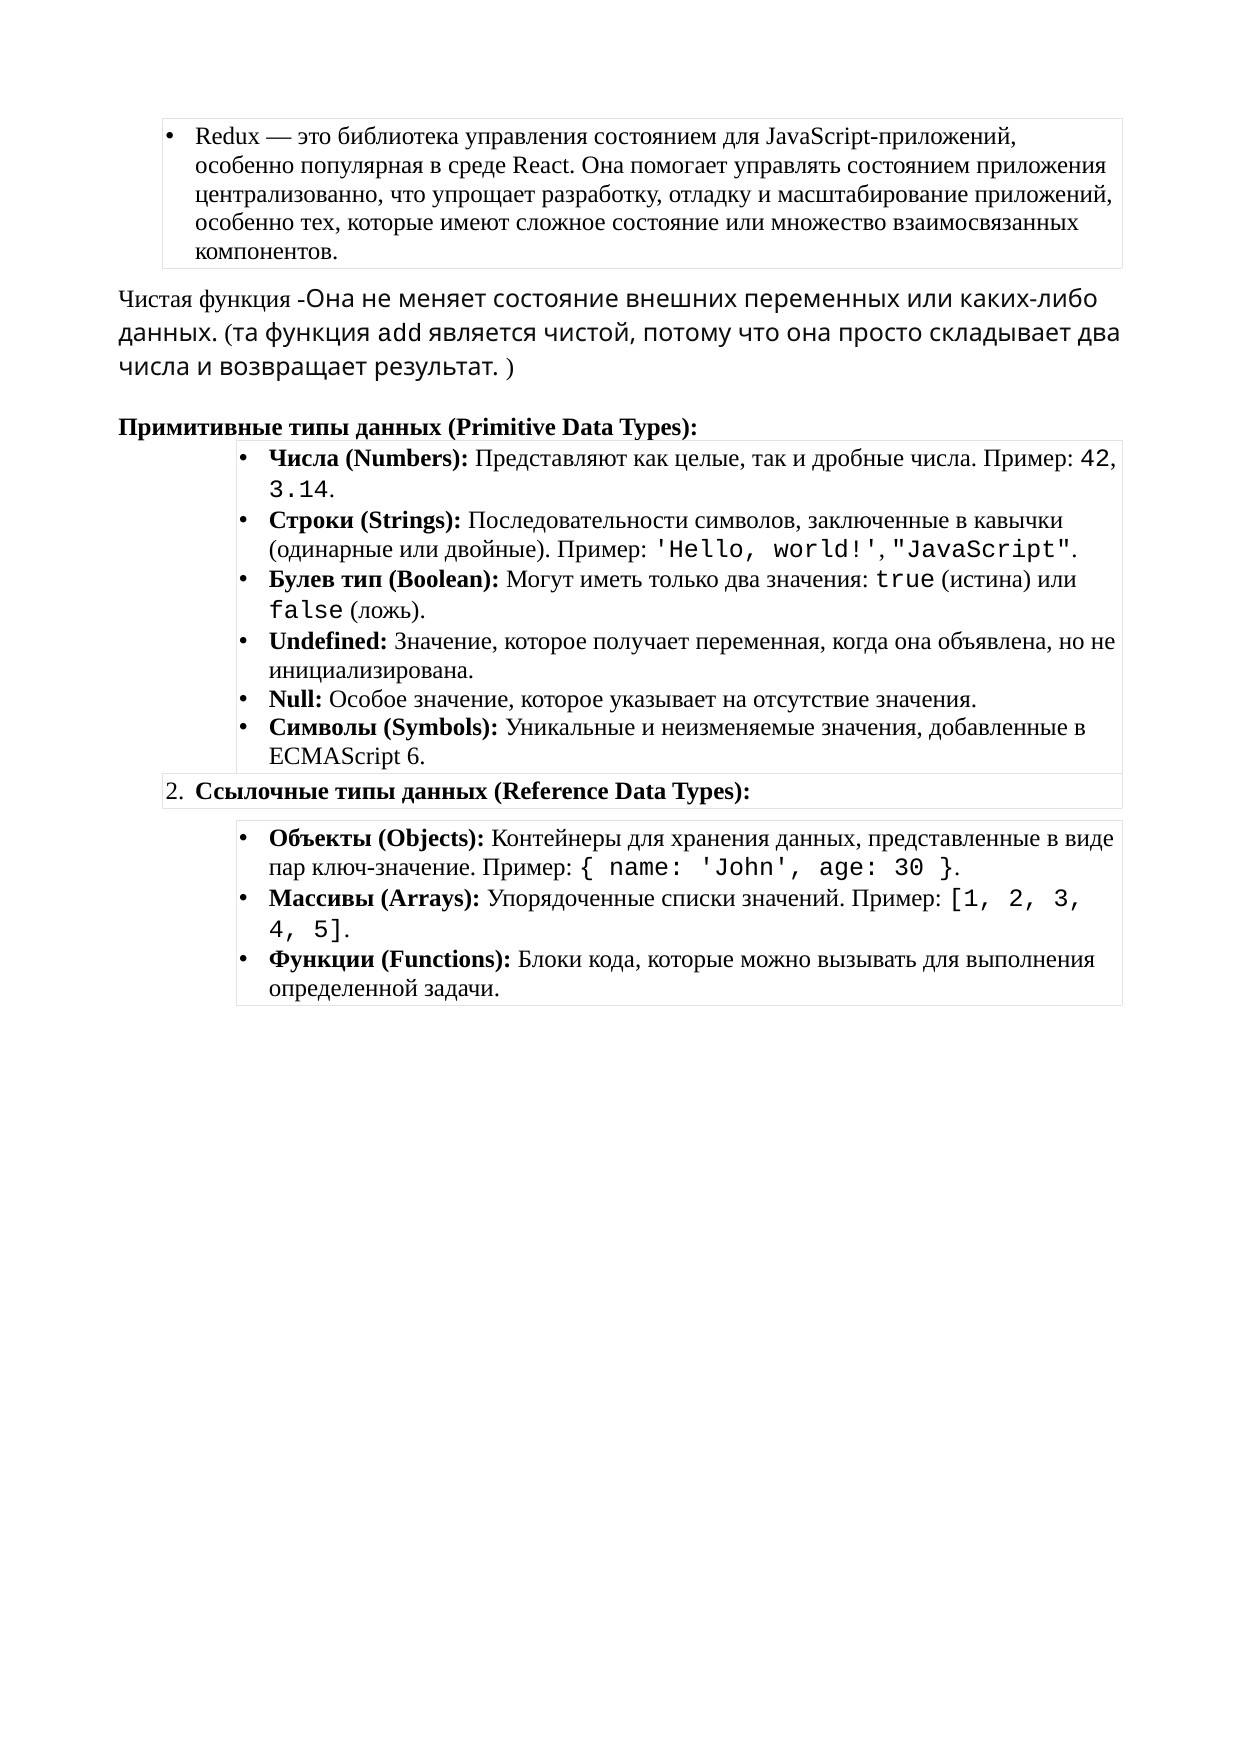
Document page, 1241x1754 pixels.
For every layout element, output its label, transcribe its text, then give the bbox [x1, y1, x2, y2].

list Функции (Functions): Блоки кода, которые можно вызывать для выполнения определенной задачи. [237, 942, 1122, 1005]
list Объекты (Objects): Контейнеры для хранения данных, представленные в виде пар ключ-значение. Пример: { name: 'John', age: 30 }. [237, 821, 1122, 880]
list Числа (Numbers): Представляют как целые, так и дробные числа. Пример: 42, 3.14. [237, 441, 1122, 502]
list Redux — это библиотека управления состоянием для JavaScript-приложений, особенно популярная в среде React. Она помогает управлять состоянием приложения централизованно, что упрощает разработку, отладку и масштабирование приложений, особенно тех, которые имеют сложное состояние или множество взаимосвязанных компонентов. [163, 119, 1122, 268]
list Null: Особое значение, которое указывает на отсутствие значения. [237, 681, 1122, 709]
list Undefined: Значение, которое получает переменная, когда она объявлена, но не инициализирована. [237, 623, 1122, 681]
list Булев тип (Boolean): Могут иметь только два значения: true (истина) или false (ложь). [237, 562, 1122, 623]
list Строки (Strings): Последовательности символов, заключенные в кавычки (одинарные или двойные). Пример: 'Hello, world!', "JavaScript". [237, 502, 1122, 562]
list Массивы (Arrays): Упорядоченные списки значений. Пример: [1, 2, 3, 4, 5]. [237, 880, 1122, 942]
list Символы (Symbols): Уникальные и неизменяемые значения, добавленные в ECMAScript 6. [237, 709, 1122, 773]
list Ссылочные типы данных (Reference Data Types): [163, 774, 1122, 808]
text Чистая функция -Она не меняет состояние внешних переменных или каких-либо данных. (та функция add является чистой, потому что она просто складывает два числа и возвращает результат. ) Примитивные типы данных (Primitive Data Types): [118, 280, 1122, 440]
